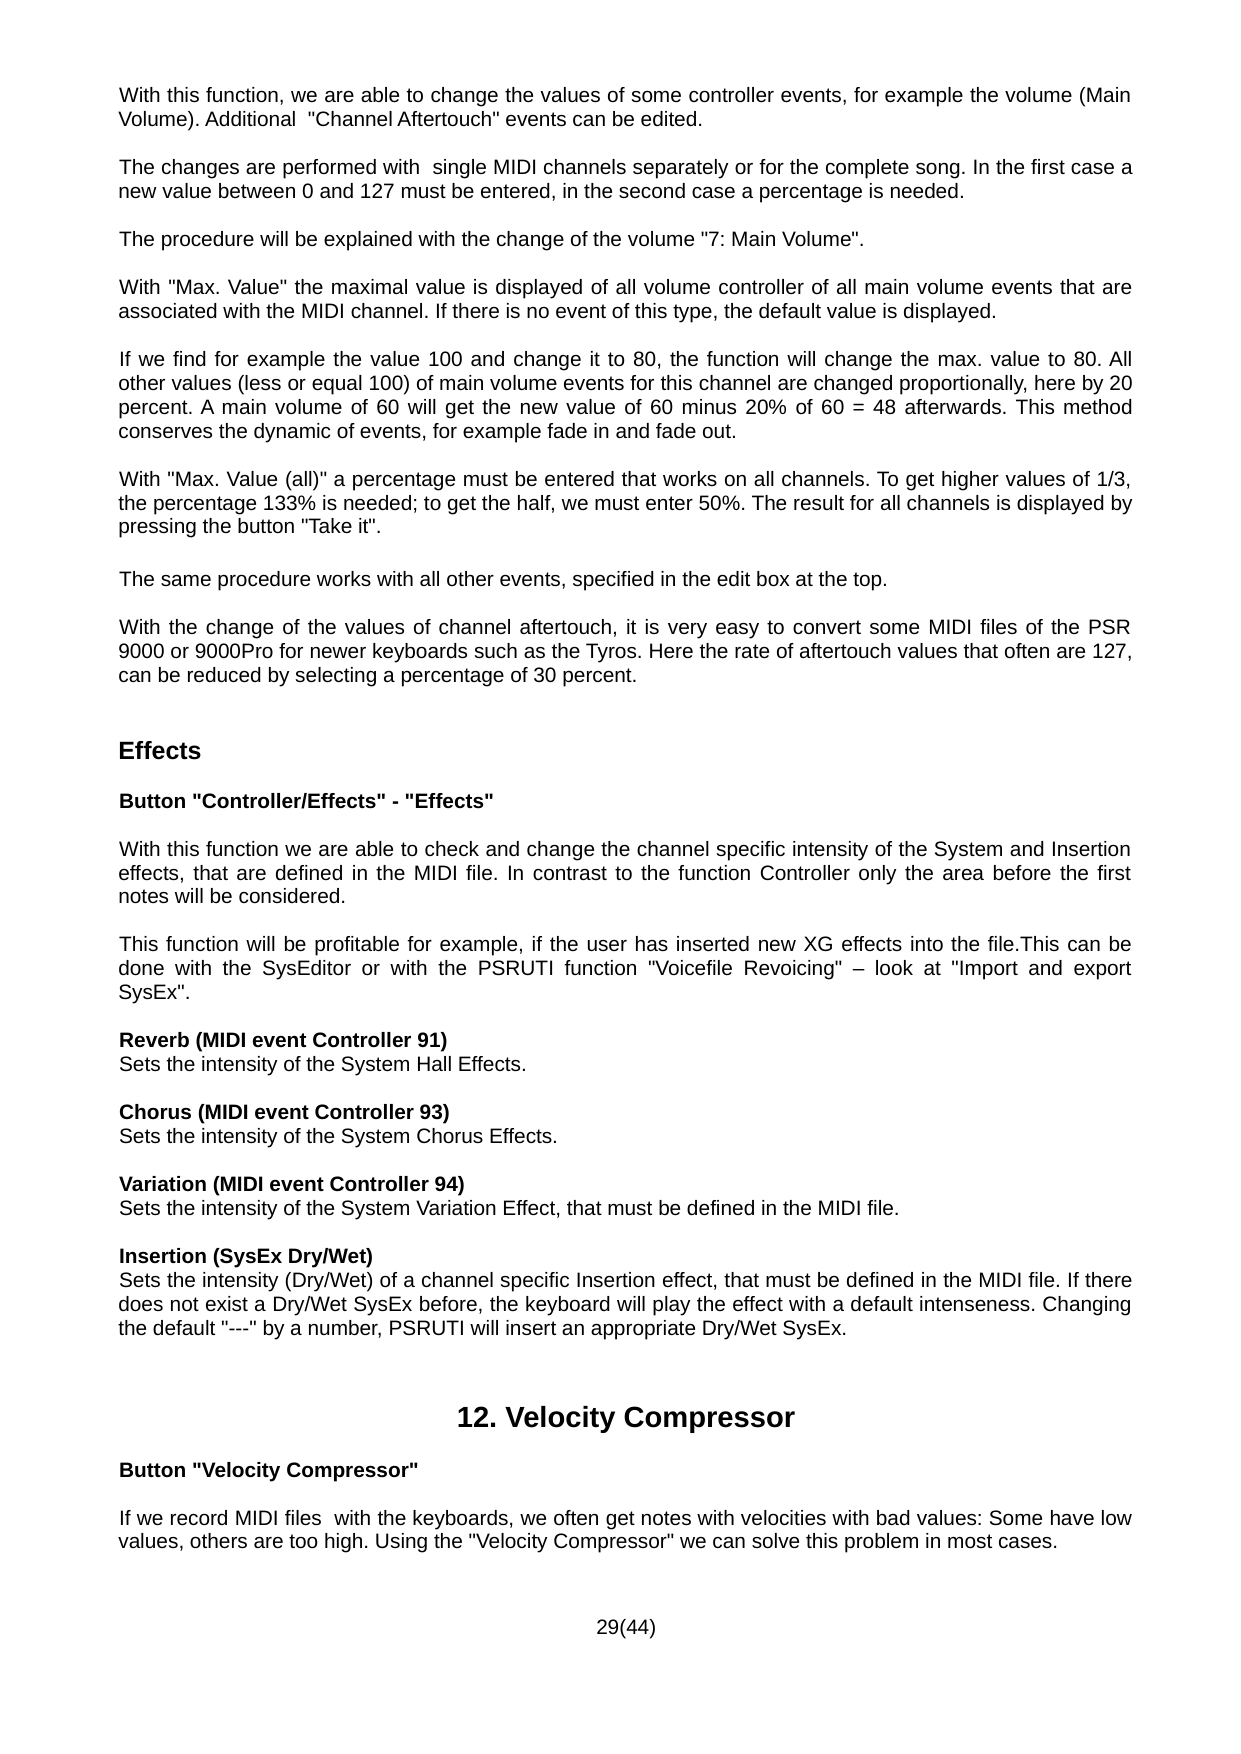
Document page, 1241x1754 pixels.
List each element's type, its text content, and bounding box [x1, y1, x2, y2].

subtitle Effects [118, 736, 1134, 764]
text Sets the intensity of the System Variation Effect, that must be defined in the MIDI file. [118, 1196, 1134, 1220]
text The changes are performed with single MIDI channels separately or for the complete song. In the first case a new value between 0 and 127 must be entered, in the second case a percentage is needed. [118, 155, 1134, 203]
text With the change of the values of channel aftertouch, it is very easy to convert some MIDI files of the PSR 9000 or 9000Pro for newer keyboards such as the Tyros. Here the rate of aftertouch values that often are 127, can be reduced by selecting a percentage of 30 percent. [118, 615, 1134, 687]
text With "Max. Value" the maximal value is displayed of all volume controller of all main volume events that are associated with the MIDI channel. If there is no event of this type, the default value is displayed. [118, 275, 1134, 323]
text Insertion (SysEx Dry/Wet) [118, 1244, 1134, 1268]
text With this function we are able to check and change the channel specific intensity of the System and Insertion effects, that are defined in the MIDI file. In contrast to the function Controller only the area before the first notes will be considered. [118, 836, 1134, 908]
text The same procedure works with all other events, specified in the edit box at the top. [118, 567, 1134, 591]
subtitle 12. Velocity Compressor [118, 1400, 1134, 1433]
text If we find for example the value 100 and change it to 80, the function will change the max. value to 80. All other values (less or equal 100) of main volume events for this channel are changed proportionally, here by 20 percent. A main volume of 60 will get the new value of 60 minus 20% of 60 = 48 afterwards. This method conserves the dynamic of events, for example fade in and fade out. [118, 347, 1134, 442]
text The procedure will be explained with the change of the volume "7: Main Volume". [118, 227, 1134, 251]
text With "Max. Value (all)" a percentage must be entered that works on all channels. To get higher values of 1/3, the percentage 133% is needed; to get the half, we must enter 50%. The result for all channels is displayed by pressing the button "Take it". [118, 466, 1134, 538]
text Sets the intensity of the System Hall Effects. [118, 1052, 1134, 1076]
text Sets the intensity (Dry/Wet) of a channel specific Insertion effect, that must be defined in the MIDI file. If there does not exist a Dry/Wet SysEx before, the keyboard will play the effect with a default intenseness. Changing the default "---" by a number, PSRUTI will insert an appropriate Dry/Wet SysEx. [118, 1268, 1134, 1339]
text Variation (MIDI event Controller 94) [118, 1172, 1134, 1196]
text Button "Controller/Effects" - "Effects" [118, 788, 1134, 812]
text This function will be profitable for example, if the user has inserted new XG effects into the file.This can be done with the SysEditor or with the PSRUTI function "Voicefile Revoicing" – look at "Import and export SysEx". [118, 932, 1134, 1004]
text Sets the intensity of the System Chorus Effects. [118, 1124, 1134, 1148]
text With this function, we are able to change the values of some controller events, for example the volume (Main Volume). Additional "Channel Aftertouch" events can be edited. [118, 83, 1134, 131]
text Reverb (MIDI event Controller 91) [118, 1028, 1134, 1052]
text Button "Velocity Compressor" [118, 1457, 1134, 1481]
text Chorus (MIDI event Controller 93) [118, 1100, 1134, 1124]
text If we record MIDI files with the keyboards, we often get notes with velocities with bad values: Some have low values, others are too high. Using the "Velocity Compressor" we can solve this problem in most cases. [118, 1505, 1134, 1553]
